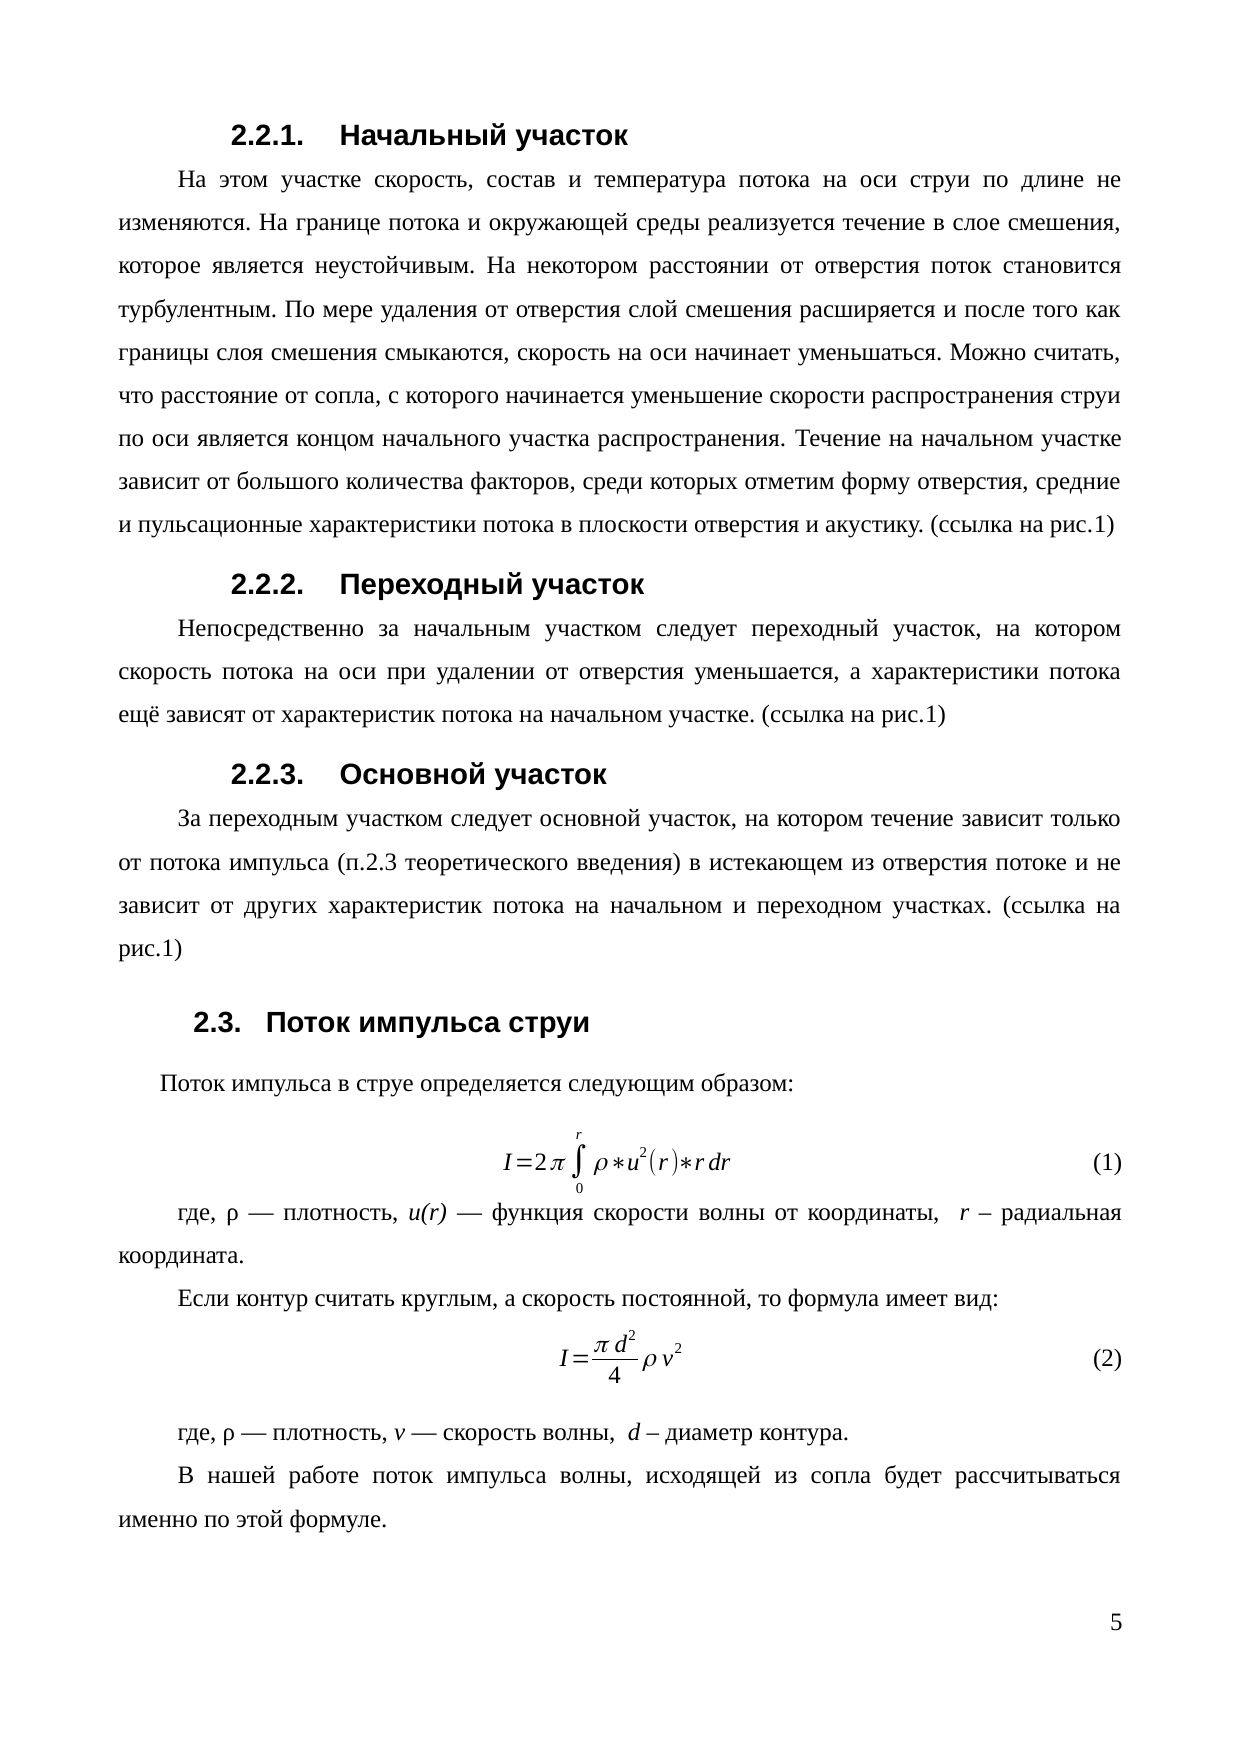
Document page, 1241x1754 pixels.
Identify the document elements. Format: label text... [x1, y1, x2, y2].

text За переходным участком следует основной участок, на котором течение зависит только от потока импульса (п.2.3 теоретического введения) в истекающем из отверстия потоке и не зависит от других характеристик потока на начальном и переходном участках. (ссылка на рис.1) [118, 803, 1122, 962]
subtitle Переходный участок [231, 567, 1122, 601]
text где, ρ — плотность, u(r) — функция скорости волны от координаты, r – радиальная координата. [118, 1197, 1122, 1269]
text (2) [118, 1326, 1122, 1389]
subtitle Основной участок [231, 757, 1122, 791]
text В нашей работе поток импульса волны, исходящей из сопла будет рассчитываться именно по этой формуле. [118, 1461, 1122, 1532]
subtitle Поток импульса струи [193, 1006, 1122, 1039]
text Если контур считать круглым, а скорость постоянной, то формула имеет вид: [118, 1283, 1122, 1312]
text Непосредственно за начальным участком следует переходный участок, на котором скорость потока на оси при удалении от отверстия уменьшается, а характеристики потока ещё зависят от характеристик потока на начальном участке. (ссылка на рис.1) [118, 613, 1122, 728]
text где, ρ — плотность, v — скорость волны, d – диаметр контура. [118, 1417, 1122, 1446]
text Поток импульса в струе определяется следующим образом: [118, 1068, 1122, 1097]
text (1) [118, 1126, 1122, 1197]
subtitle Начальный участок [231, 118, 1122, 152]
text На этом участке скорость, состав и температура потока на оси струи по длине не изменяются. На границе потока и окружающей среды реализуется течение в слое смешения, которое является неустойчивым. На некотором расстоянии от отверстия поток становится турбулентным. По мере удаления от отверстия слой смешения расширяется и после того как границы слоя смешения смыкаются, скорость на оси начинает уменьшаться. Можно считать, что расстояние от сопла, с которого начинается уменьшение скорости распространения струи по оси является концом начального участка распространения. Течение на начальном участке зависит от большого количества факторов, среди которых отметим форму отверстия, средние и пульсационные характеристики потока в плоскости отверстия и акустику. (ссылка на рис.1) [118, 164, 1122, 538]
